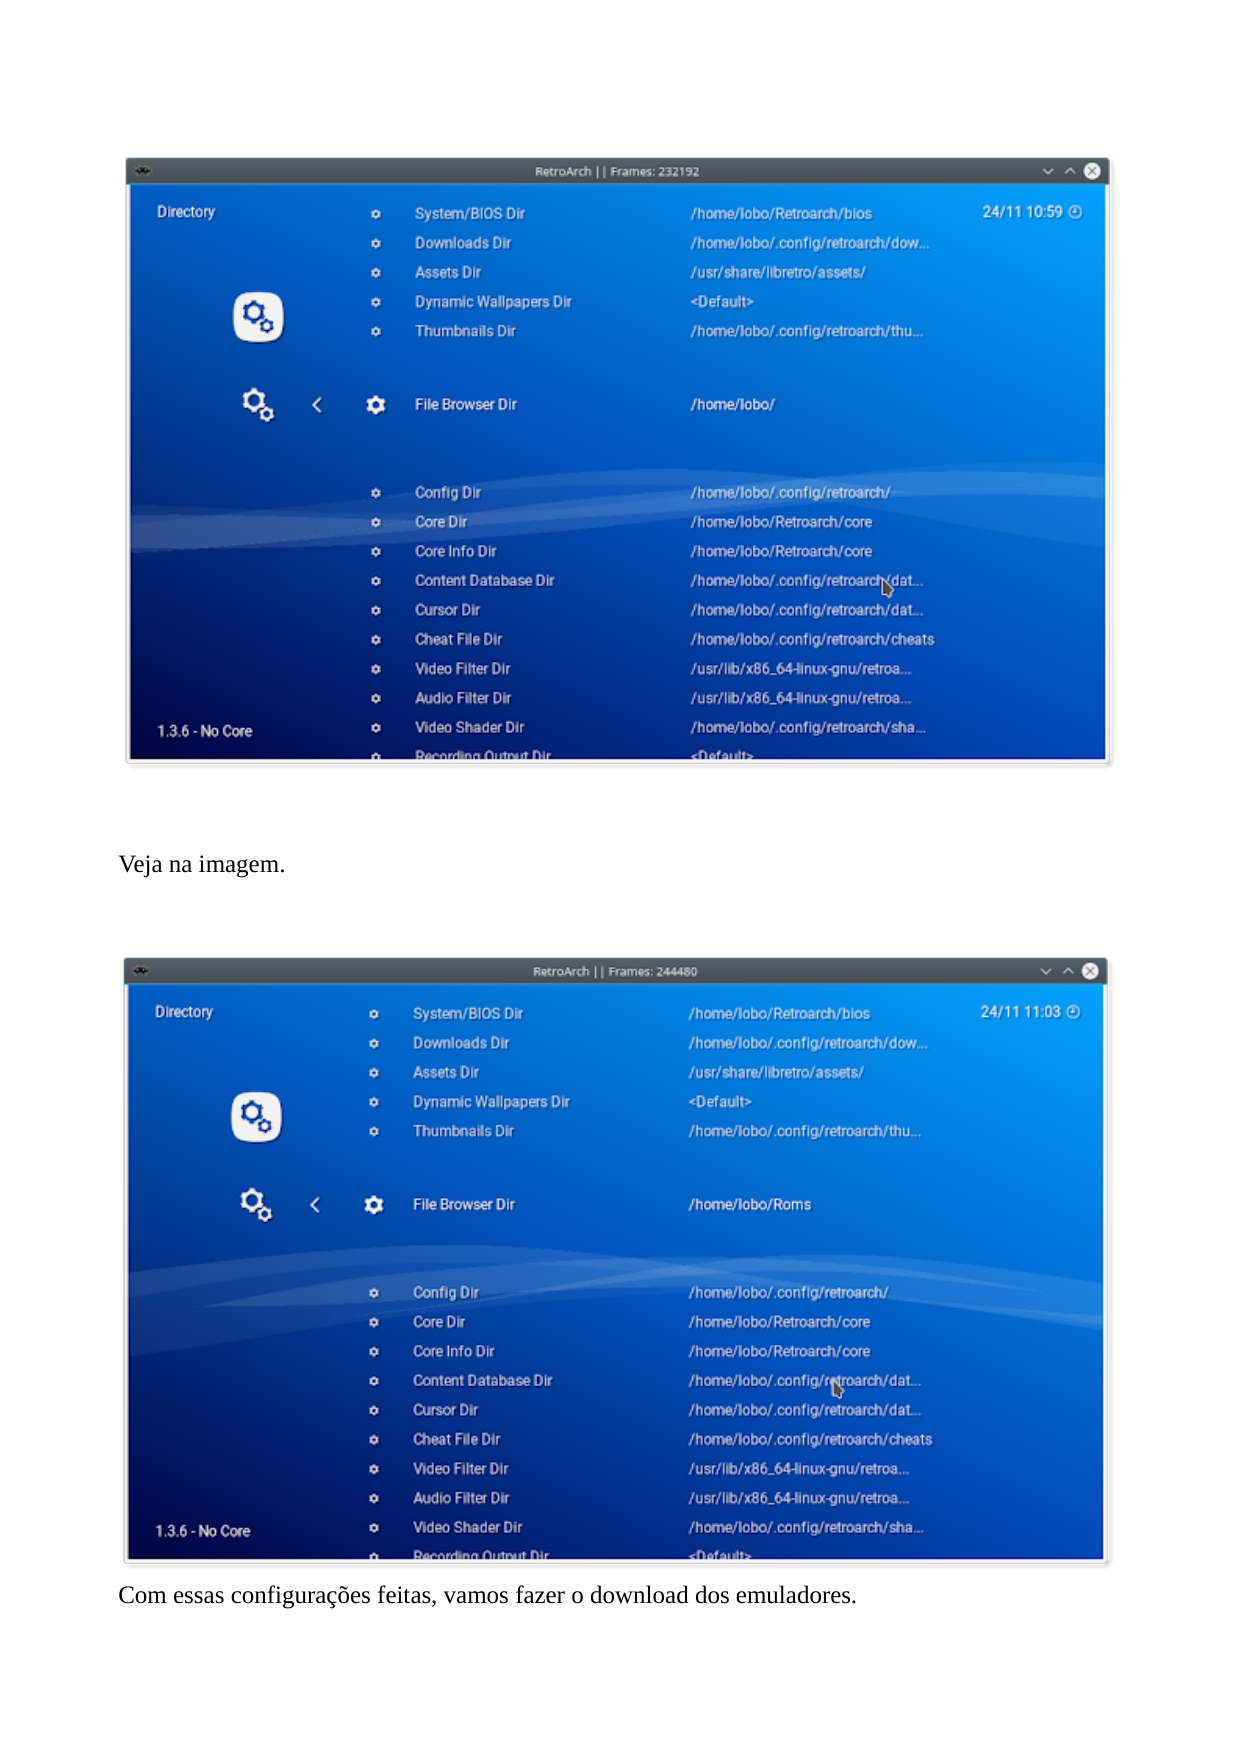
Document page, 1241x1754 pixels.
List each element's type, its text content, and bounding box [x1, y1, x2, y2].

text Veja na imagem. [118, 849, 1122, 878]
picture [118, 952, 1119, 1575]
text Com essas configurações feitas, vamos fazer o download dos emuladores. [118, 1580, 1122, 1609]
picture [120, 152, 1121, 775]
